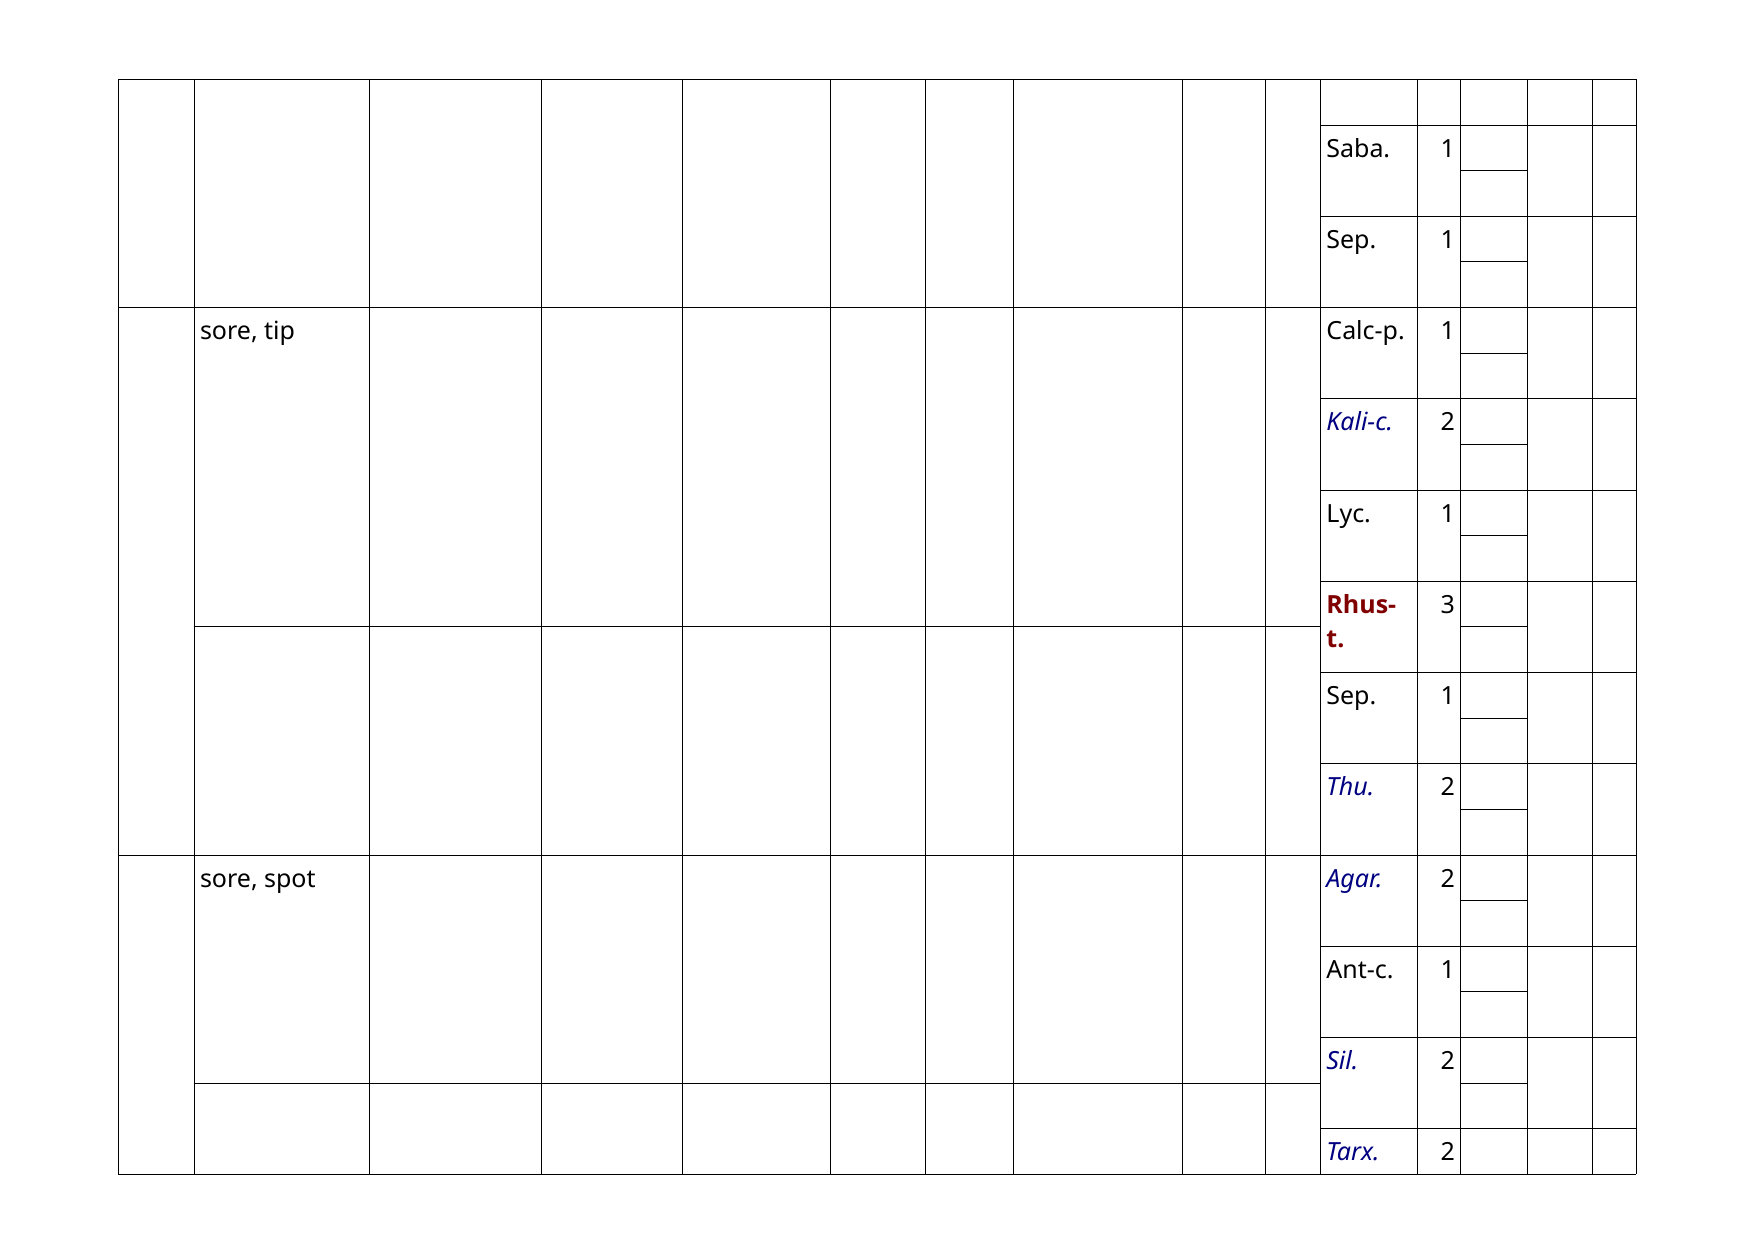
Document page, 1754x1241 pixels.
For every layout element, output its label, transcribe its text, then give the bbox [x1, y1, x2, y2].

table_cell 2 [1418, 764, 1460, 854]
table_cell [1461, 1084, 1527, 1128]
table_cell [1593, 764, 1636, 854]
table_cell Thu. [1321, 764, 1417, 854]
table_cell [370, 308, 541, 626]
table_cell [542, 80, 682, 307]
table_cell [542, 627, 682, 854]
table_cell Agar. [1321, 856, 1417, 946]
table_cell [1014, 1084, 1182, 1174]
table_cell [926, 1084, 1013, 1174]
table_cell [542, 1084, 682, 1174]
table_cell [1461, 354, 1527, 398]
table_cell [1266, 80, 1320, 307]
table_cell [1418, 80, 1460, 124]
table_cell [195, 80, 369, 307]
table_cell [1593, 582, 1636, 672]
table_cell [1528, 1129, 1592, 1174]
table_cell 2 [1418, 856, 1460, 946]
table_cell [1461, 126, 1527, 170]
table_cell [1014, 308, 1182, 626]
table_cell [1528, 308, 1592, 398]
table_cell [195, 1084, 369, 1174]
table_cell [1461, 673, 1527, 718]
table_cell Calc-p. [1321, 308, 1417, 398]
table_cell [1461, 719, 1527, 763]
table_cell [831, 1084, 925, 1174]
table_cell [1014, 80, 1182, 307]
table_cell [370, 856, 541, 1083]
table_cell [119, 856, 194, 1174]
table_cell [1461, 399, 1527, 444]
table_cell [1593, 399, 1636, 489]
table_cell [1593, 80, 1636, 124]
table_cell [1593, 308, 1636, 398]
table_cell [370, 1084, 541, 1174]
table_cell [1593, 126, 1636, 216]
table_cell [831, 627, 925, 854]
table_cell [1528, 947, 1592, 1037]
table_cell [683, 308, 830, 626]
table_cell [1183, 856, 1265, 1083]
table_cell 2 [1418, 1129, 1460, 1174]
table_cell [1461, 810, 1527, 854]
table_cell [1461, 536, 1527, 581]
table_cell [1528, 126, 1592, 216]
table_cell [1528, 856, 1592, 946]
table_cell [1593, 1038, 1636, 1128]
table_cell [1461, 1129, 1527, 1174]
table_cell [195, 627, 369, 854]
table_cell 2 [1418, 399, 1460, 489]
table_cell [1528, 764, 1592, 854]
table_cell [1528, 582, 1592, 672]
table_cell [926, 80, 1013, 307]
table_cell Kali-c. [1321, 399, 1417, 489]
table_cell [1461, 171, 1527, 216]
table_cell [926, 308, 1013, 626]
table_cell [1528, 673, 1592, 763]
table_cell [1593, 947, 1636, 1037]
table_cell [1014, 856, 1182, 1083]
table_cell 1 [1418, 491, 1460, 581]
table_cell [1183, 1084, 1265, 1174]
table_cell [1014, 627, 1182, 854]
table_cell 1 [1418, 217, 1460, 307]
table_cell [1461, 582, 1527, 626]
table_cell [1461, 80, 1527, 124]
table_cell 1 [1418, 308, 1460, 398]
table_cell [831, 856, 925, 1083]
table_cell [1593, 1129, 1636, 1174]
table_cell [1461, 491, 1527, 535]
table_cell [1461, 764, 1527, 809]
table_cell Lyc. [1321, 491, 1417, 581]
table_cell [1183, 80, 1265, 307]
table_cell Sil. [1321, 1038, 1417, 1128]
table_cell [1183, 627, 1265, 854]
table_cell Sep. [1321, 673, 1417, 763]
table_cell [1461, 445, 1527, 489]
table_cell [1266, 627, 1320, 854]
table_cell [1528, 1038, 1592, 1128]
table_cell [683, 1084, 830, 1174]
table_cell [1266, 308, 1320, 626]
table_cell [1461, 217, 1527, 261]
table_cell [1461, 627, 1527, 672]
table_cell 2 [1418, 1038, 1460, 1128]
table_cell Sep. [1321, 217, 1417, 307]
table_cell [1461, 856, 1527, 900]
table_cell [1461, 901, 1527, 946]
table_cell [831, 80, 925, 307]
table_cell [926, 856, 1013, 1083]
table_cell [1528, 491, 1592, 581]
table_cell 3 [1418, 582, 1460, 672]
table_cell sore, tip [195, 308, 369, 626]
table_cell [683, 627, 830, 854]
table_cell [1321, 80, 1417, 124]
table_cell [119, 308, 194, 854]
table_cell [542, 856, 682, 1083]
table_cell [1528, 217, 1592, 307]
table_cell [683, 856, 830, 1083]
table_cell [831, 308, 925, 626]
table_cell [119, 80, 194, 307]
table_cell [1461, 1038, 1527, 1083]
table_cell [1461, 992, 1527, 1037]
table_cell [370, 80, 541, 307]
table_cell [1528, 399, 1592, 489]
table_cell 1 [1418, 126, 1460, 216]
table_cell [1528, 80, 1592, 124]
table_cell sore, spot [195, 856, 369, 1083]
table_cell [542, 308, 682, 626]
table_cell 1 [1418, 947, 1460, 1037]
table_cell [1593, 673, 1636, 763]
table_cell [1266, 1084, 1320, 1174]
table_cell [1183, 308, 1265, 626]
table_cell [683, 80, 830, 307]
table_cell [1461, 308, 1527, 353]
table_cell Saba. [1321, 126, 1417, 216]
table_cell [1593, 217, 1636, 307]
table_cell [1593, 856, 1636, 946]
table_cell Tarx. [1321, 1129, 1417, 1174]
table_cell [1266, 856, 1320, 1083]
table_cell Ant-c. [1321, 947, 1417, 1037]
table_cell Rhus-t. [1321, 582, 1417, 672]
table_cell 1 [1418, 673, 1460, 763]
table_cell [1461, 947, 1527, 991]
table_cell [370, 627, 541, 854]
table_cell [1593, 491, 1636, 581]
table_cell [926, 627, 1013, 854]
table_cell [1461, 262, 1527, 307]
